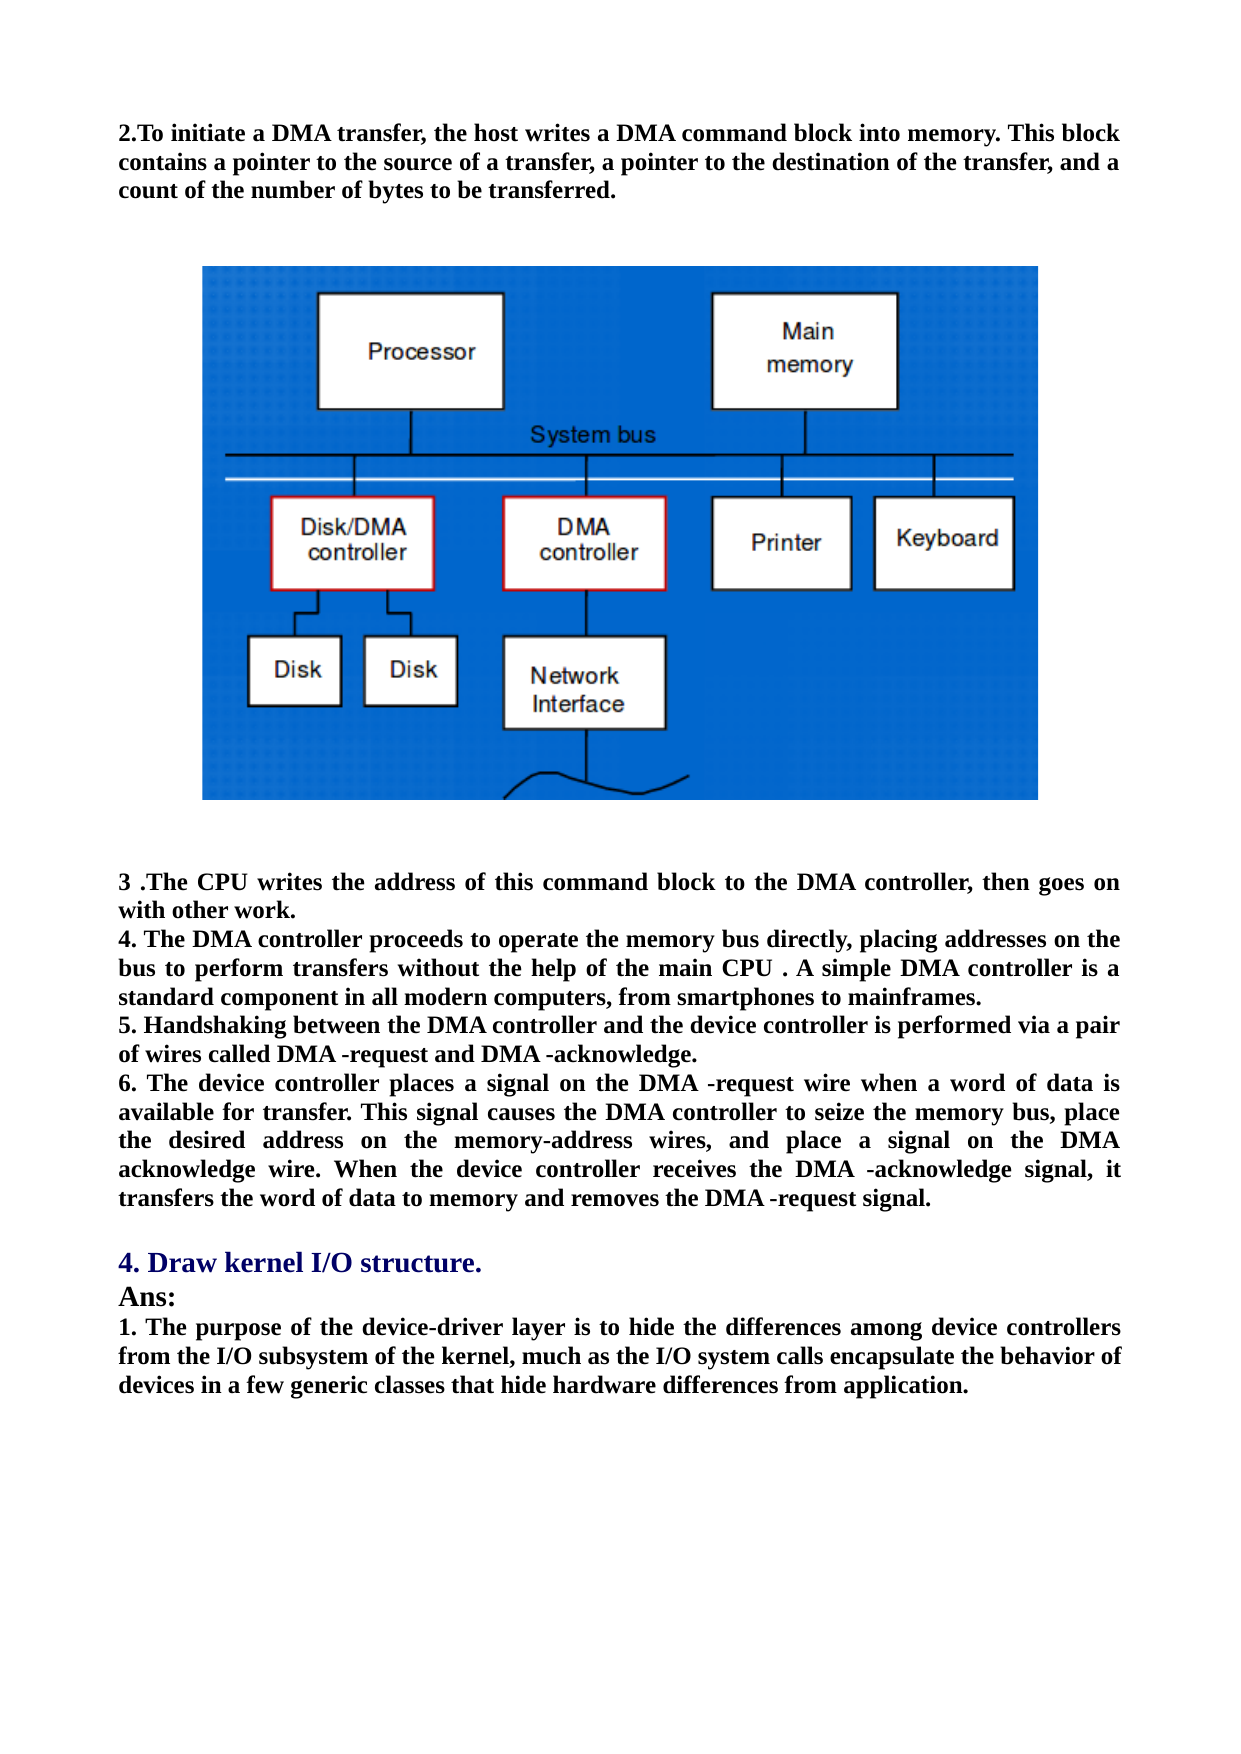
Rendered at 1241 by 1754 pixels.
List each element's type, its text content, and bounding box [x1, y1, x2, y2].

text 6. The device controller places a signal on the DMA -request wire when a word of data is available for transfer. This signal causes the DMA controller to seize the memory bus, place the desired address on the memory-address wires, and place a signal on the DMA acknowledge wire. When the device controller receives the DMA -acknowledge signal, it transfers the word of data to memory and removes the DMA -request signal. [118, 1068, 1122, 1212]
text Ans: [118, 1279, 1122, 1312]
text 5. Handshaking between the DMA controller and the device controller is performed via a pair of wires called DMA -request and DMA -acknowledge. [118, 1010, 1122, 1068]
text 4. Draw kernel I/O structure. [118, 1245, 1122, 1279]
text 3 .The CPU writes the address of this command block to the DMA controller, then goes on with other work. [118, 867, 1122, 924]
text 2.To initiate a DMA transfer, the host writes a DMA command block into memory. This block contains a pointer to the source of a transfer, a pointer to the destination of the transfer, and a count of the number of bytes to be transferred. [118, 118, 1122, 204]
picture [202, 266, 1039, 800]
text 4. The DMA controller proceeds to operate the memory bus directly, placing addresses on the bus to perform transfers without the help of the main CPU . A simple DMA controller is a standard component in all modern computers, from smartphones to mainframes. [118, 924, 1122, 1010]
text 1. The purpose of the device-driver layer is to hide the differences among device controllers from the I/O subsystem of the kernel, much as the I/O system calls encapsulate the behavior of devices in a few generic classes that hide hardware differences from application. [118, 1312, 1122, 1398]
